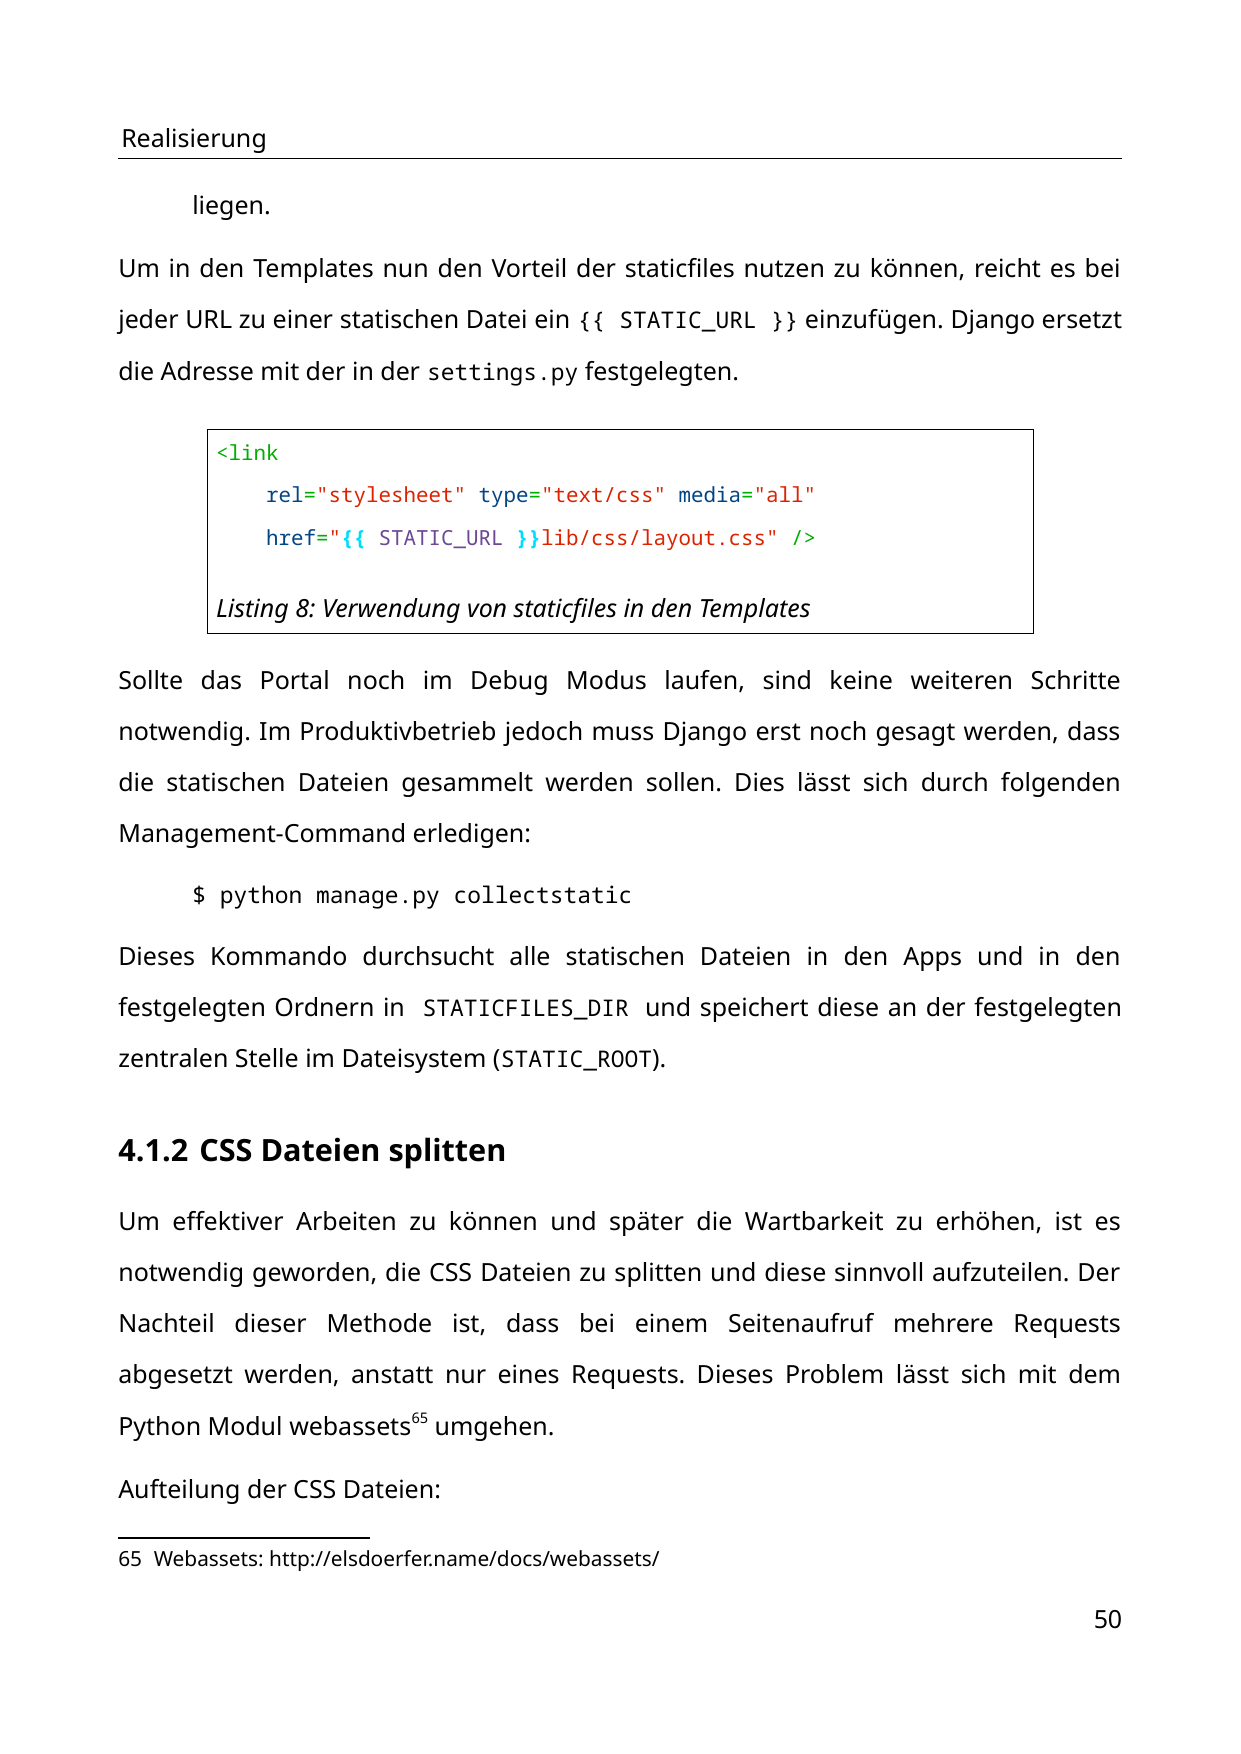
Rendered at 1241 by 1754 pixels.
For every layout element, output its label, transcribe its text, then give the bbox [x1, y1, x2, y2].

text Um in den Templates nun den Vorteil der staticfiles nutzen zu können, reicht es bei jeder URL zu einer statischen Datei ein {{ STATIC_URL }} einzufügen. Django ersetzt die Adresse mit der in der settings.py festgelegten. [118, 251, 1122, 387]
text Dieses Kommando durchsucht alle statischen Dateien in den Apps und in den festgelegten Ordnern in STATICFILES_DIR und speichert diese an der festgelegten zentralen Stelle im Dateisystem (STATIC_ROOT). [118, 938, 1122, 1074]
text Aufteilung der CSS Dateien: [118, 1472, 1122, 1506]
subtitle CSS Dateien splitten [118, 1129, 1122, 1171]
text Um effektiver Arbeiten zu können und später die Wartbarkeit zu erhöhen, ist es notwendig geworden, die CSS Dateien zu splitten und diese sinnvoll aufzuteilen. Der Nachteil dieser Methode ist, dass bei einem Seitenaufruf mehrere Requests abgesetzt werden, anstatt nur eines Requests. Dieses Problem lässt sich mit dem Python Modul webassets umgehen. [118, 1204, 1122, 1442]
list Listing 8: Verwendung von staticfiles in den Templates [216, 590, 1024, 624]
text liegen. [192, 188, 1122, 222]
text Webassets: http://elsdoerfer.name/docs/webassets/ [118, 1544, 1122, 1572]
text <link rel="stylesheet" type="text/css" media="all" href="{{ STATIC_URL }}lib/css/layout.css" /> [216, 438, 1024, 551]
text $ python manage.py collectstatic [192, 879, 1122, 910]
text Sollte das Portal noch im Debug Modus laufen, sind keine weiteren Schritte notwendig. Im Produktivbetrieb jedoch muss Django erst noch gesagt werden, dass die statischen Dateien gesammelt werden sollen. Dies lässt sich durch folgenden Management-Command erledigen: [118, 417, 1122, 849]
